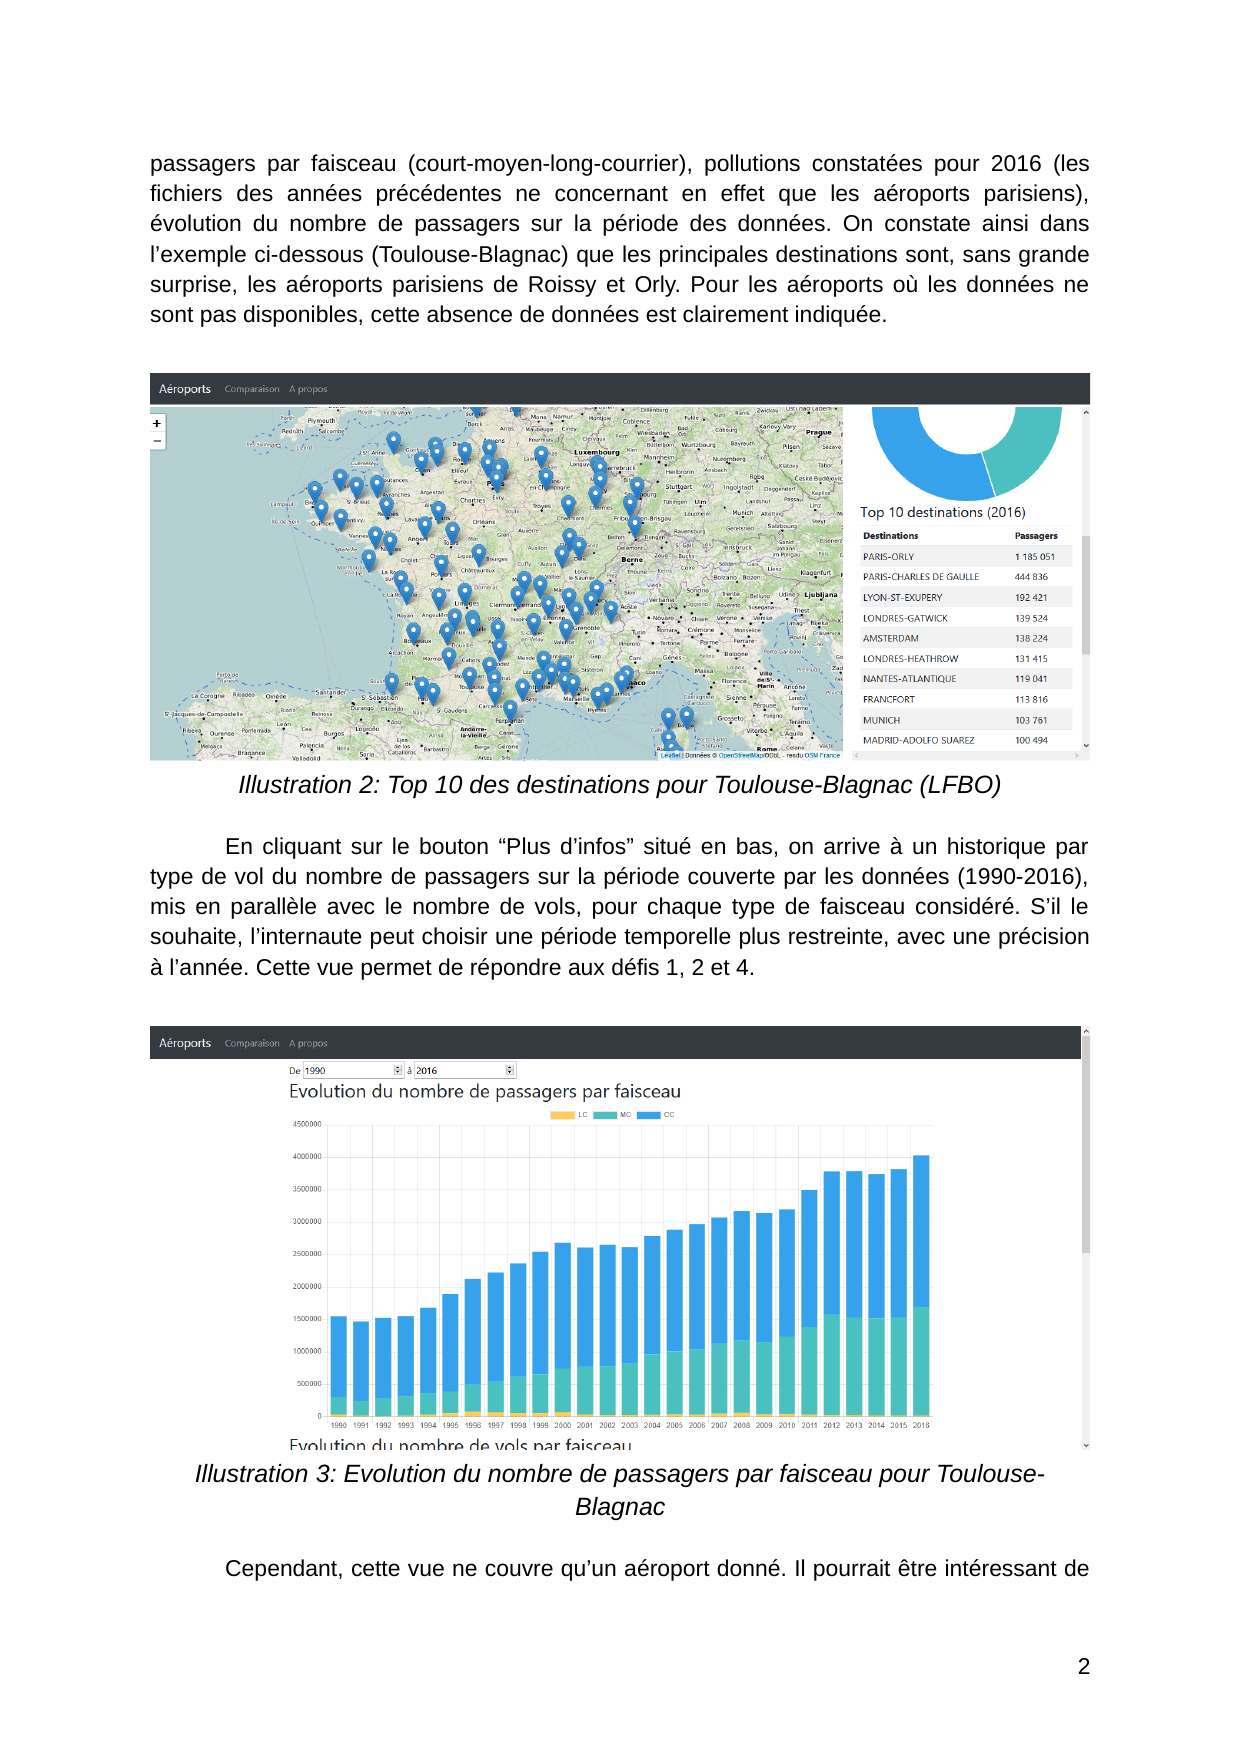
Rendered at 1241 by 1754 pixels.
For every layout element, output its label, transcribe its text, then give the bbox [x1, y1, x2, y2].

text En cliquant sur le bouton “Plus d’infos” situé en bas, on arrive à un historique par type de vol du nombre de passagers sur la période couverte par les données (1990-2016), mis en parallèle avec le nombre de vols, pour chaque type de faisceau considéré. S’il le souhaite, l’internaute peut choisir une période temporelle plus restreinte, avec une précision à l’année. Cette vue permet de répondre aux défis 1, 2 et 4. [150, 833, 1090, 980]
text Illustration 2: Top 10 des destinations pour Toulouse-Blagnac (LFBO) [150, 761, 1090, 799]
text Illustration 3: Evolution du nombre de passagers par faisceau pour Toulouse-Blagnac [150, 1450, 1090, 1521]
picture [150, 1026, 1091, 1450]
picture [150, 373, 1091, 761]
text Cependant, cette vue ne couvre qu’un aéroport donné. Il pourrait être intéressant de [150, 1554, 1090, 1581]
text passagers par faisceau (court-moyen-long-courrier), pollutions constatées pour 2016 (les fichiers des années précédentes ne concernant en effet que les aéroports parisiens), évolution du nombre de passagers sur la période des données. On constate ainsi dans l’exemple ci-dessous (Toulouse-Blagnac) que les principales destinations sont, sans grande surprise, les aéroports parisiens de Roissy et Orly. Pour les aéroports où les données ne sont pas disponibles, cette absence de données est clairement indiquée. [150, 150, 1090, 327]
